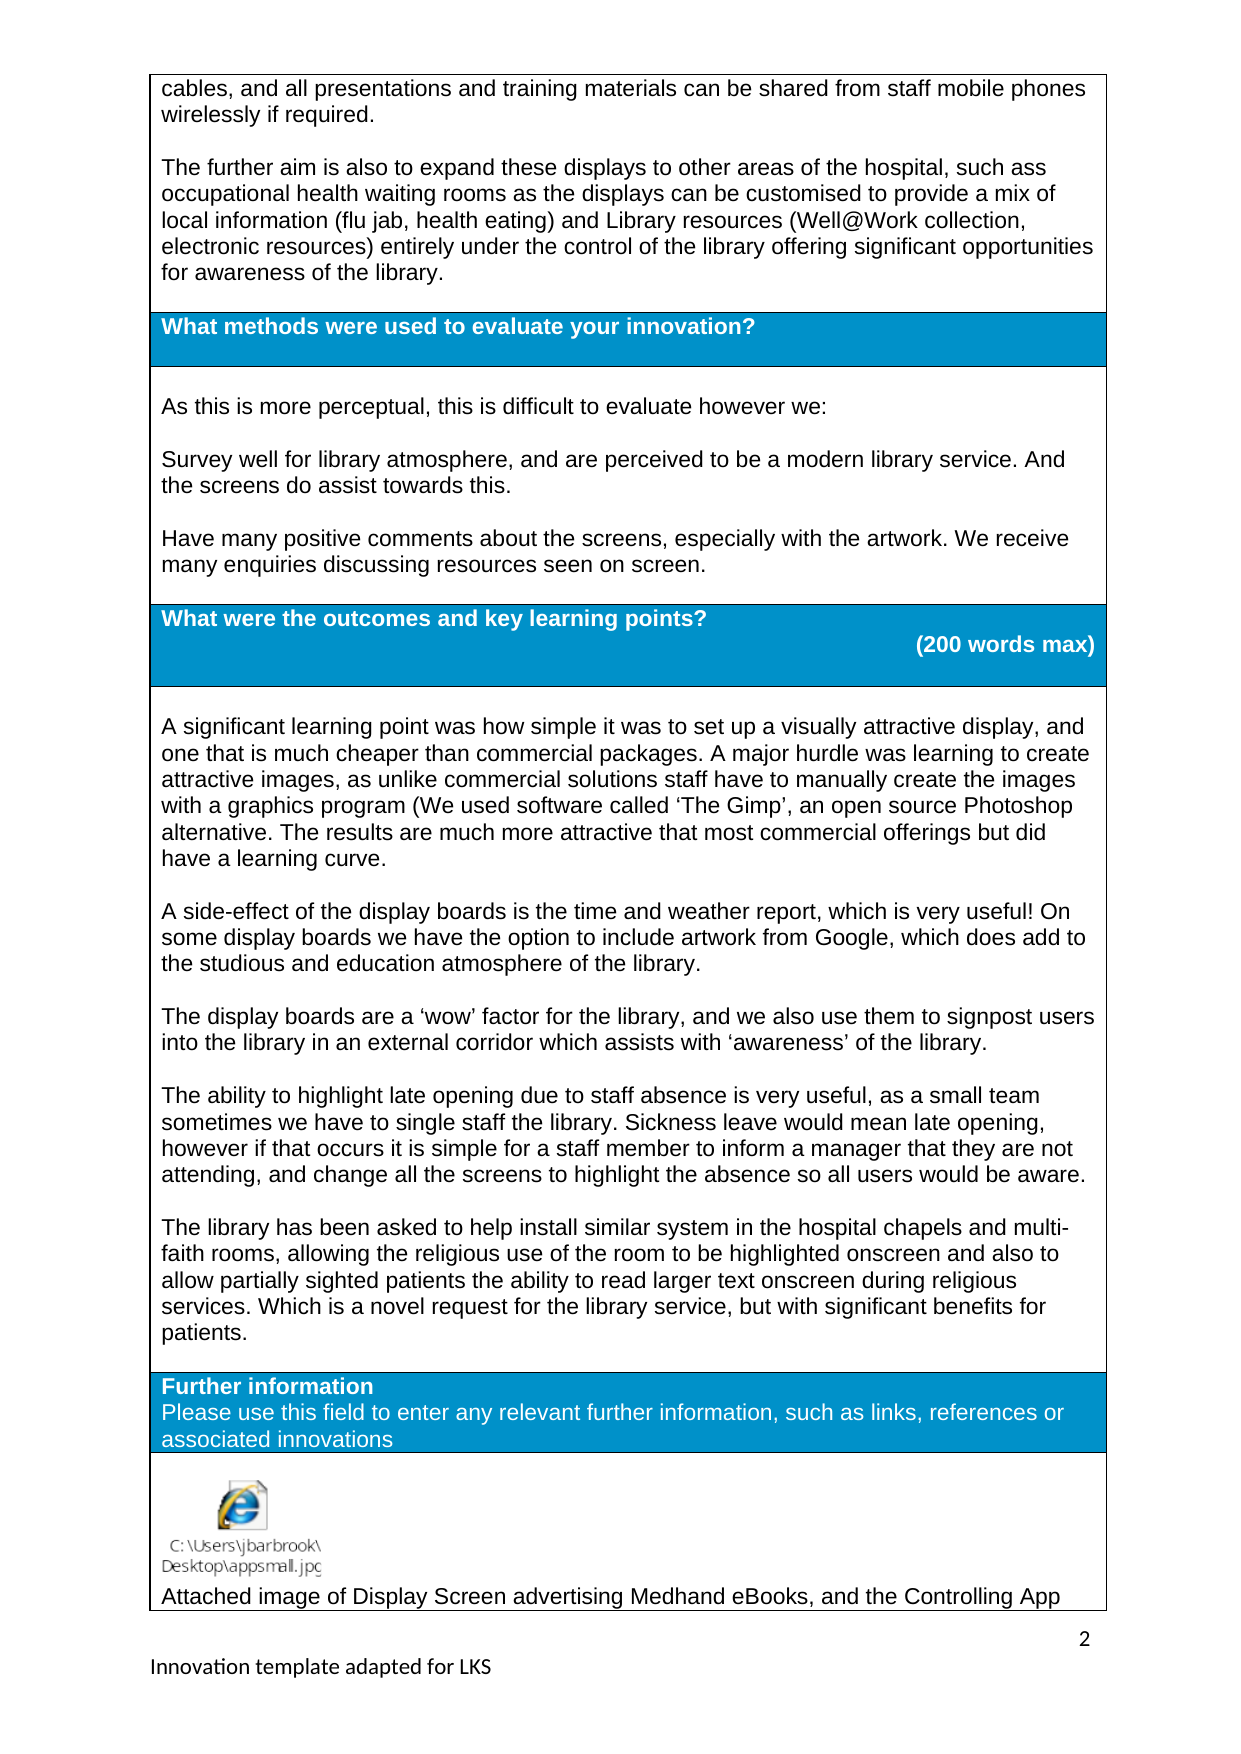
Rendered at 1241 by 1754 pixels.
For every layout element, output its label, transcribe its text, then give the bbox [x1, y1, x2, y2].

table_cell Further information Please use this field to enter any relevant further information, such as links, references or associated innovations [151, 1373, 1106, 1452]
table_cell What methods were used to evaluate your innovation? [151, 313, 1106, 366]
table_cell As this is more perceptual, this is difficult to evaluate however we: Survey well for library atmosphere, and are perceived to be a modern library service. And the screens do assist towards this. Have many positive comments about the screens, especially with the artwork. We receive many enquiries discussing resources seen on screen. [151, 367, 1106, 604]
table_cell A significant learning point was how simple it was to set up a visually attractive display, and one that is much cheaper than commercial packages. A major hurdle was learning to create attractive images, as unlike commercial solutions staff have to manually create the images with a graphics program (We used software called ‘The Gimp’, an open source Photoshop alternative. The results are much more attractive that most commercial offerings but did have a learning curve. A side-effect of the display boards is the time and weather report, which is very useful! On some display boards we have the option to include artwork from Google, which does add to the studious and education atmosphere of the library. The display boards are a ‘wow’ factor for the library, and we also use them to signpost users into the library in an external corridor which assists with ‘awareness’ of the library. The ability to highlight late opening due to staff absence is very useful, as a small team sometimes we have to single staff the library. Sickness leave would mean late opening, however if that occurs it is simple for a staff member to inform a manager that they are not attending, and change all the screens to highlight the absence so all users would be aware. The library has been asked to help install similar system in the hospital chapels and multi-faith rooms, allowing the religious use of the room to be highlighted onscreen and also to allow partially sighted patients the ability to read larger text onscreen during religious services. Which is a novel request for the library service, but with significant benefits for patients. [151, 687, 1106, 1372]
table_cell Attached image of Display Screen advertising Medhand eBooks, and the Controlling App [151, 1453, 1106, 1610]
table_cell cables, and all presentations and training materials can be shared from staff mobile phones wirelessly if required. The further aim is also to expand these displays to other areas of the hospital, such ass occupational health waiting rooms as the displays can be customised to provide a mix of local information (flu jab, health eating) and Library resources (Well@Work collection, electronic resources) entirely under the control of the library offering significant opportunities for awareness of the library. [151, 75, 1106, 312]
table_cell What were the outcomes and key learning points? (200 words max) [151, 605, 1106, 686]
